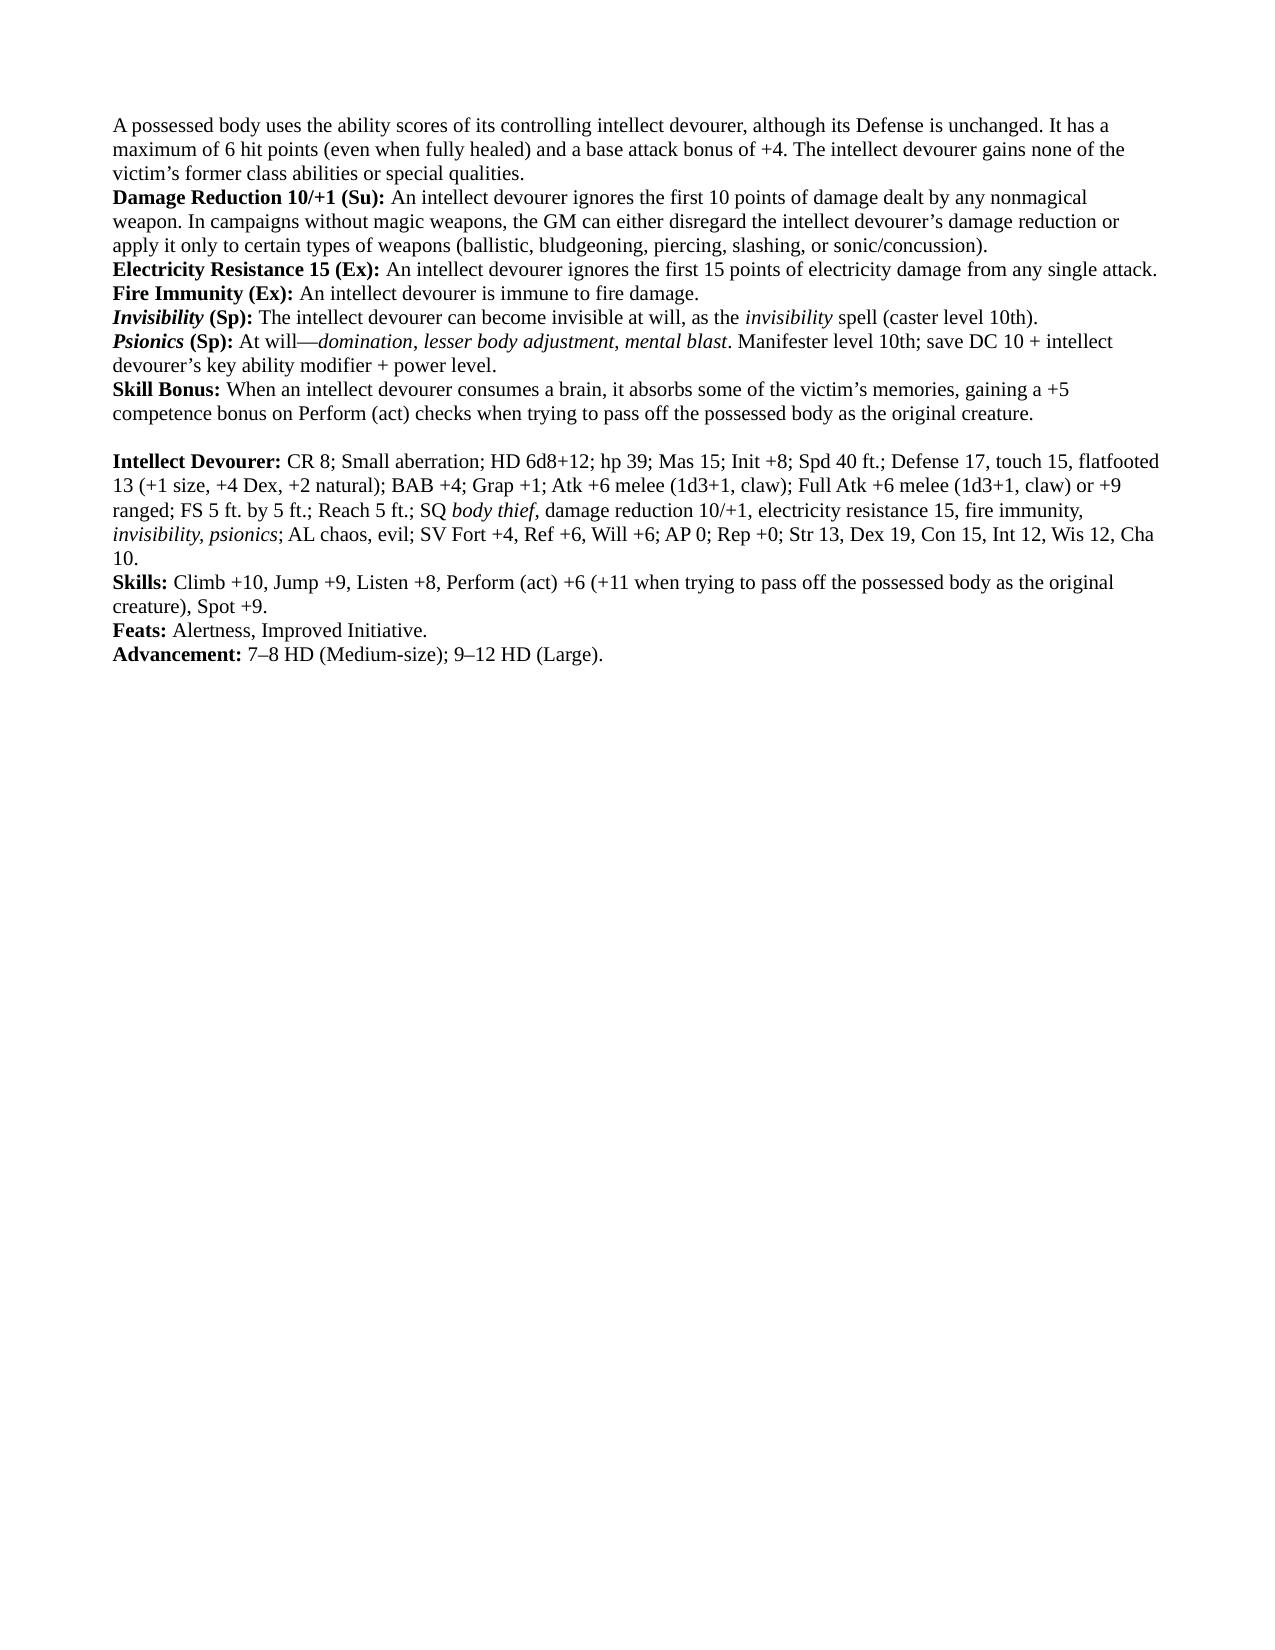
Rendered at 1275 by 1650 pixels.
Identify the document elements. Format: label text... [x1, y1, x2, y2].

text Feats: Alertness, Improved Initiative. [112, 618, 1162, 642]
text Damage Reduction 10/+1 (Su): An intellect devourer ignores the first 10 points of damage dealt by any nonmagical weapon. In campaigns without magic weapons, the GM can either disregard the intellect devourer’s damage reduction or apply it only to certain types of weapons (ballistic, bludgeoning, piercing, slashing, or sonic/concussion). [112, 185, 1162, 257]
text Skill Bonus: When an intellect devourer consumes a brain, it absorbs some of the victim’s memories, gaining a +5 competence bonus on Perform (act) checks when trying to pass off the possessed body as the original creature. [112, 377, 1162, 425]
text Psionics (Sp): At will—domination, lesser body adjustment, mental blast. Manifester level 10th; save DC 10 + intellect devourer’s key ability modifier + power level. [112, 329, 1162, 377]
text Fire Immunity (Ex): An intellect devourer is immune to fire damage. [112, 281, 1162, 305]
text Electricity Resistance 15 (Ex): An intellect devourer ignores the first 15 points of electricity damage from any single attack. [112, 257, 1162, 281]
text A possessed body uses the ability scores of its controlling intellect devourer, although its Defense is unchanged. It has a maximum of 6 hit points (even when fully healed) and a base attack bonus of +4. The intellect devourer gains none of the victim’s former class abilities or special qualities. [112, 112, 1162, 185]
text Skills: Climb +10, Jump +9, Listen +8, Perform (act) +6 (+11 when trying to pass off the possessed body as the original creature), Spot +9. [112, 570, 1162, 618]
text Advancement: 7–8 HD (Medium-size); 9–12 HD (Large). [112, 642, 1162, 666]
text Invisibility (Sp): The intellect devourer can become invisible at will, as the invisibility spell (caster level 10th). [112, 305, 1162, 329]
text Intellect Devourer: CR 8; Small aberration; HD 6d8+12; hp 39; Mas 15; Init +8; Spd 40 ft.; Defense 17, touch 15, flatfooted 13 (+1 size, +4 Dex, +2 natural); BAB +4; Grap +1; Atk +6 melee (1d3+1, claw); Full Atk +6 melee (1d3+1, claw) or +9 ranged; FS 5 ft. by 5 ft.; Reach 5 ft.; SQ body thief, damage reduction 10/+1, electricity resistance 15, fire immunity, invisibility, psionics; AL chaos, evil; SV Fort +4, Ref +6, Will +6; AP 0; Rep +0; Str 13, Dex 19, Con 15, Int 12, Wis 12, Cha 10. [112, 449, 1162, 570]
